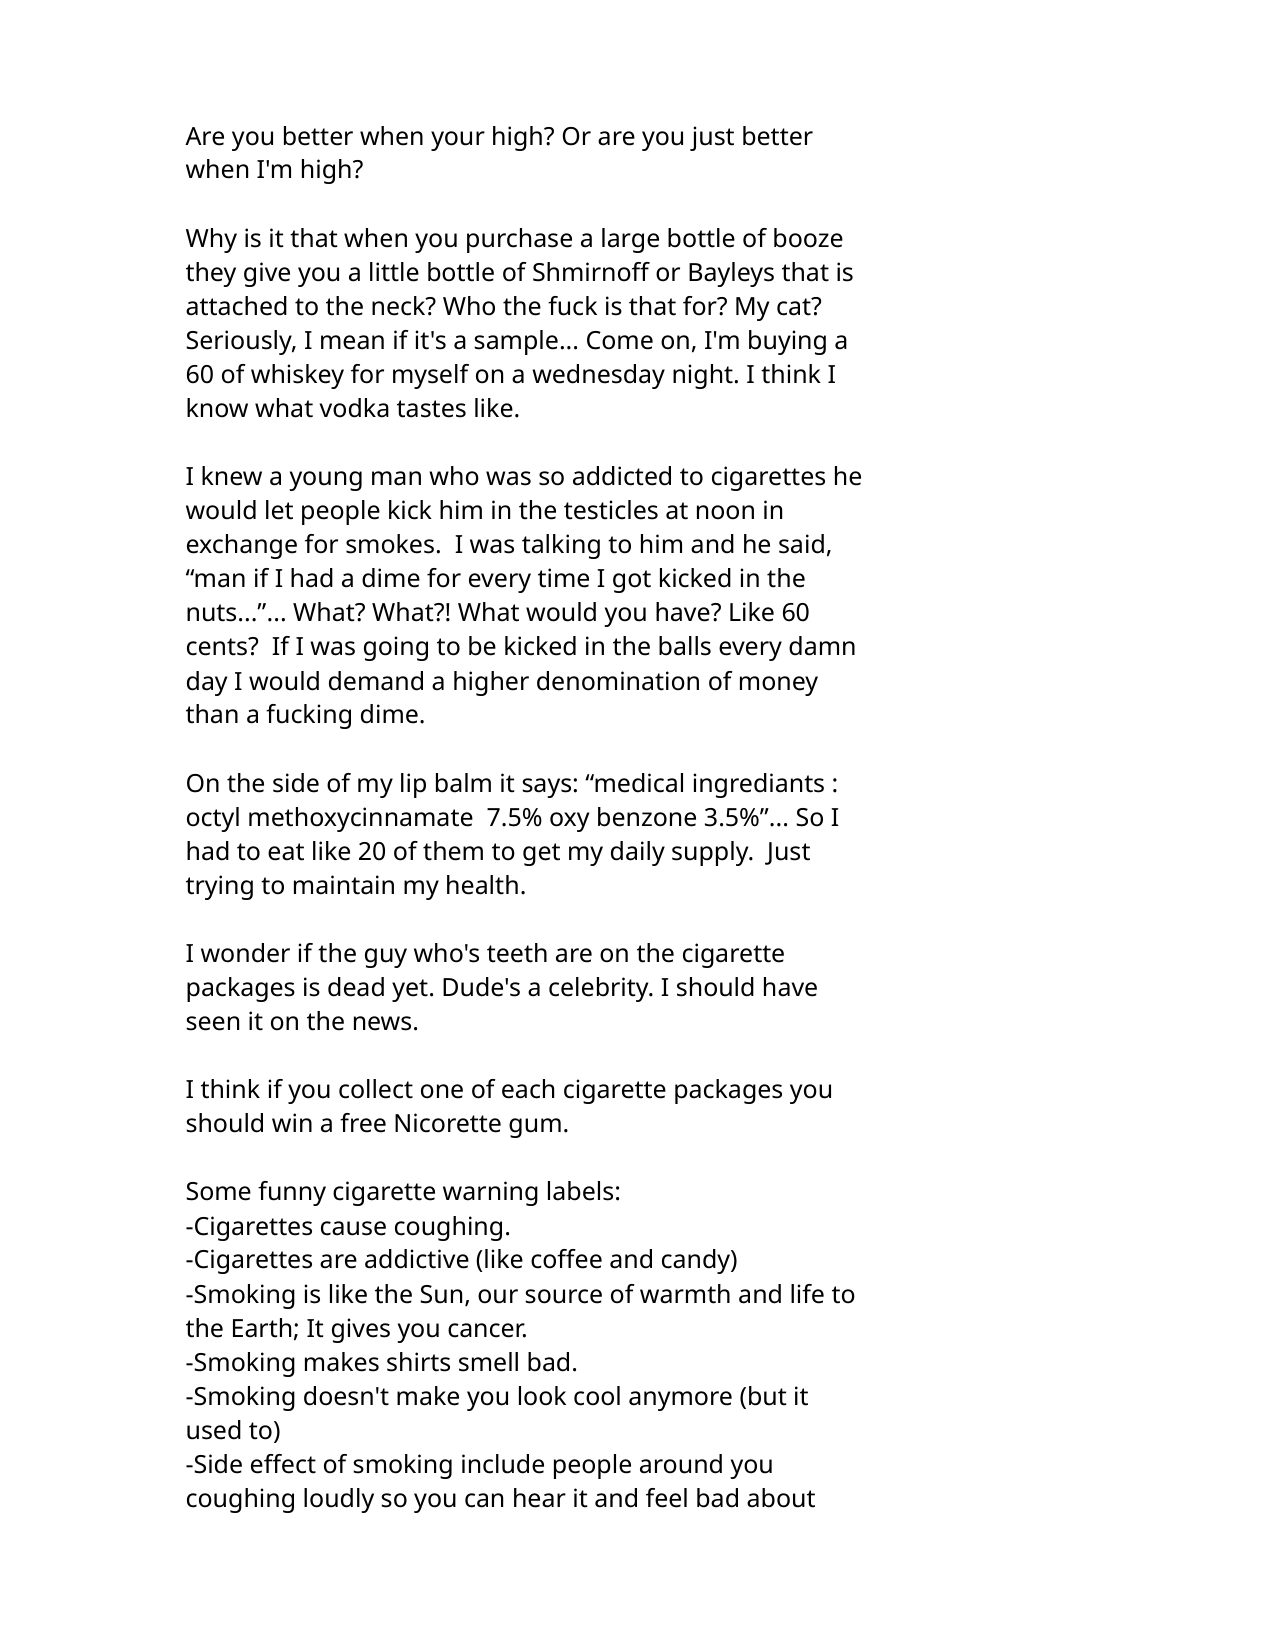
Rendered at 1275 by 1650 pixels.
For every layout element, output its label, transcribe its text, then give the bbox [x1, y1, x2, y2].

text -Side effect of smoking include people around you coughing loudly so you can hear it and feel bad about [185, 1447, 863, 1515]
text -Cigarettes cause coughing. [185, 1208, 863, 1242]
text Why is it that when you purchase a large bottle of booze they give you a little bottle of Shmirnoff or Bayleys that is attached to the neck? Who the fuck is that for? My cat? Seriously, I mean if it's a sample... Come on, I'm buying a 60 of whiskey for myself on a wednesday night. I think I know what vodka tastes like. [185, 220, 863, 425]
text -Smoking makes shirts smell bad. [185, 1344, 863, 1378]
text I knew a young man who was so addicted to cigarettes he would let people kick him in the testicles at noon in exchange for smokes. I was talking to him and he said, “man if I had a dime for every time I got kicked in the nuts...”... What? What?! What would you have? Like 60 cents? If I was going to be kicked in the balls every damn day I would demand a higher denomination of money than a fucking dime. [185, 459, 863, 731]
text -Smoking doesn't make you look cool anymore (but it used to) [185, 1378, 863, 1447]
text I think if you collect one of each cigarette packages you should win a free Nicorette gum. [185, 1072, 863, 1140]
text -Cigarettes are addictive (like coffee and candy) [185, 1242, 863, 1276]
text Some funny cigarette warning labels: [185, 1174, 863, 1208]
text Are you better when your high? Or are you just better when I'm high? [185, 118, 863, 186]
text I wonder if the guy who's teeth are on the cigarette packages is dead yet. Dude's a celebrity. I should have seen it on the news. [185, 936, 863, 1038]
text On the side of my lip balm it says: “medical ingrediants : octyl methoxycinnamate 7.5% oxy benzone 3.5%”... So I had to eat like 20 of them to get my daily supply. Just trying to maintain my health. [185, 765, 863, 902]
text -Smoking is like the Sun, our source of warmth and life to the Earth; It gives you cancer. [185, 1276, 863, 1344]
